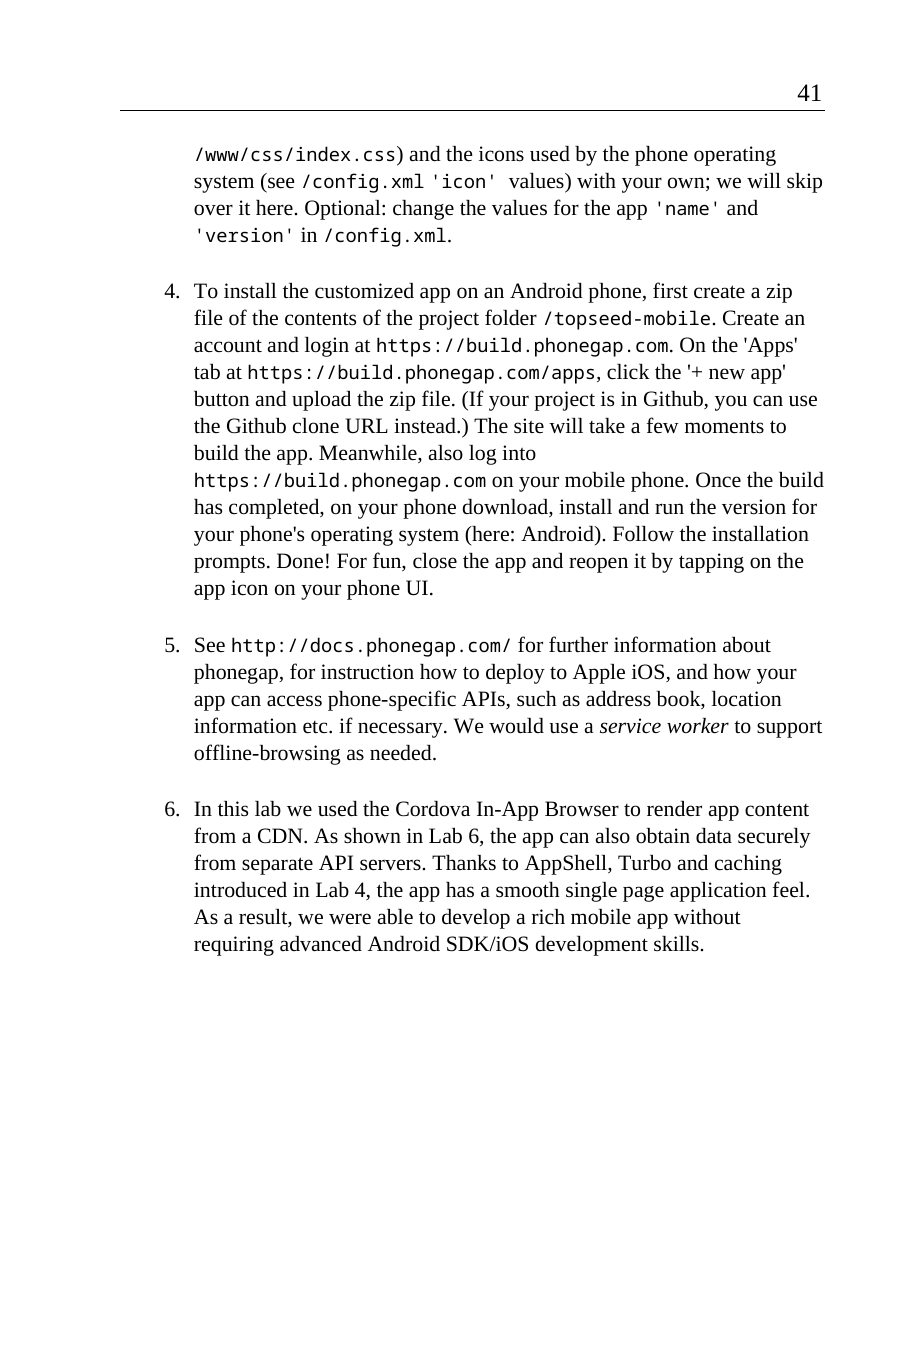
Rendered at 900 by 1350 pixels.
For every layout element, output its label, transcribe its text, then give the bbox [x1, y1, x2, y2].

list To install the customized app on an Android phone, first create a zip file of the contents of the project folder /topseed-mobile. Create an account and login at https://build.phonegap.com. On the 'Apps' tab at https://build.phonegap.com/apps, click the '+ new app' button and upload the zip file. (If your project is in Github, you can use the Github clone URL instead.) The site will take a few moments to build the app. Meanwhile, also log into https://build.phonegap.com on your mobile phone. Once the build has completed, on your phone download, install and run the version for your phone's operating system (here: Android). Follow the installation prompts. Done! For fun, close the app and reopen it by tapping on the app icon on your phone UI. [164, 277, 825, 601]
list In this lab we used the Cordova In-App Browser to render app content from a CDN. As shown in Lab 6, the app can also obtain data securely from separate API servers. Thanks to AppShell, Turbo and caching introduced in Lab 4, the app has a smooth single page application feel. As a result, we were able to develop a rich mobile app without requiring advanced Android SDK/iOS development skills. [164, 795, 825, 957]
list /www/css/index.css) and the icons used by the phone operating system (see /config.xml 'icon' values) with your own; we will skip over it here. Optional: change the values for the app 'name' and 'version' in /config.xml. [164, 140, 825, 248]
list See http://docs.phonegap.com/ for further information about phonegap, for instruction how to deploy to Apple iOS, and how your app can access phone-specific APIs, such as address book, location information etc. if necessary. We would use a service worker to support offline-browsing as needed. [164, 631, 825, 765]
